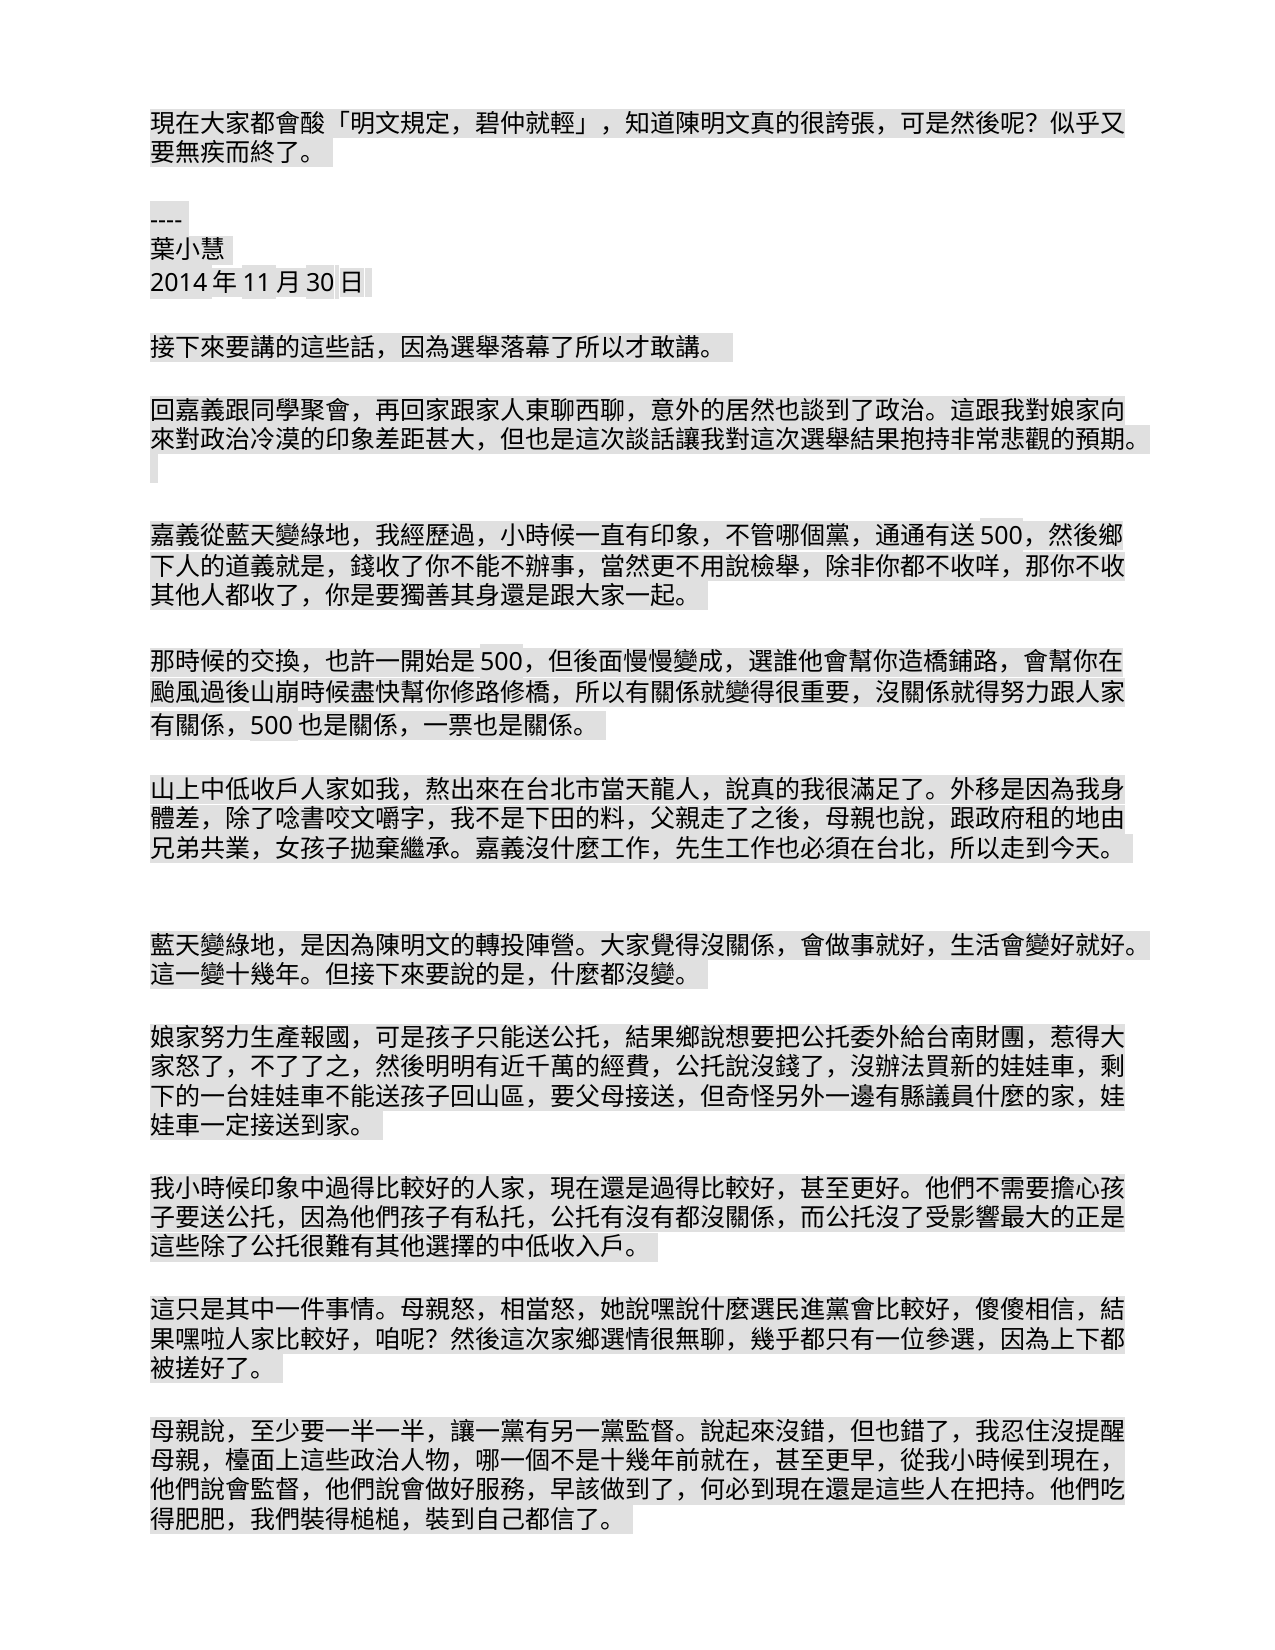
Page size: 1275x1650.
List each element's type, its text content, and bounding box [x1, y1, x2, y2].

text 陳醫師好 「卡韓政變 (162)：政治所為何事？ 」文中看到一點問題，陳碧仲是否應為「蔡」碧仲，為「法務部」次長。 陳明文在我小時候，也就是30年前更久就已經在嘉義政壇活躍，有印象的正好是他從國民黨變成民進黨，然後嘉義縣就一路民進黨執政至今，高雄都變天了，嘉義縣依舊綠茫茫，地方生活還是青筍筍。為此，我在2014年曾經寫了一篇選舉感想文紀錄。 現在大家都會酸「明文規定，碧仲就輕」，知道陳明文真的很誇張，可是然後呢？似乎又要無疾而終了。 ---- 葉小慧 2014年11月30日 接下來要講的這些話，因為選舉落幕了所以才敢講。 回嘉義跟同學聚會，再回家跟家人東聊西聊，意外的居然也談到了政治。這跟我對娘家向來對政治冷漠的印象差距甚大，但也是這次談話讓我對這次選舉結果抱持非常悲觀的預期。 嘉義從藍天變綠地，我經歷過，小時候一直有印象，不管哪個黨，通通有送500，然後鄉下人的道義就是，錢收了你不能不辦事，當然更不用說檢舉，除非你都不收咩，那你不收其他人都收了，你是要獨善其身還是跟大家一起。 那時候的交換，也許一開始是500，但後面慢慢變成，選誰他會幫你造橋鋪路，會幫你在颱風過後山崩時候盡快幫你修路修橋，所以有關係就變得很重要，沒關係就得努力跟人家有關係，500也是關係，一票也是關係。 山上中低收戶人家如我，熬出來在台北市當天龍人，說真的我很滿足了。外移是因為我身體差，除了唸書咬文嚼字，我不是下田的料，父親走了之後，母親也說，跟政府租的地由兄弟共業，女孩子拋棄繼承。嘉義沒什麼工作，先生工作也必須在台北，所以走到今天。 藍天變綠地，是因為陳明文的轉投陣營。大家覺得沒關係，會做事就好，生活會變好就好。這一變十幾年。但接下來要說的是，什麼都沒變。 娘家努力生產報國，可是孩子只能送公托，結果鄉說想要把公托委外給台南財團，惹得大家怒了，不了了之，然後明明有近千萬的經費，公托說沒錢了，沒辦法買新的娃娃車，剩下的一台娃娃車不能送孩子回山區，要父母接送，但奇怪另外一邊有縣議員什麼的家，娃娃車一定接送到家。 我小時候印象中過得比較好的人家，現在還是過得比較好，甚至更好。他們不需要擔心孩子要送公托，因為他們孩子有私托，公托有沒有都沒關係，而公托沒了受影響最大的正是這些除了公托很難有其他選擇的中低收入戶。 這只是其中一件事情。母親怒，相當怒，她說嘿說什麼選民進黨會比較好，傻傻相信，結果嘿啦人家比較好，咱呢？然後這次家鄉選情很無聊，幾乎都只有一位參選，因為上下都被搓好了。 母親說，至少要一半一半，讓一黨有另一黨監督。說起來沒錯，但也錯了，我忍住沒提醒母親，檯面上這些政治人物，哪一個不是十幾年前就在，甚至更早，從我小時候到現在，他們說會監督，他們說會做好服務，早該做到了，何必到現在還是這些人在把持。他們吃得肥肥，我們裝得槌槌，裝到自己都信了。 我跟某人爭論，說聯考制度對小時候我這種窮苦人家才是公平的。因為我以前不需要補習，憑自己努力憑自己衝刺，一樣可以上省女上國立大學，我可以走出循環。現在人說的公平正義，都是中產階級的公平正義，根本不是我們這種弱勢者的。中產階級他們要別人賺到的他們也要，別人享受的他們也要，這才是真的，所以教改怎麼改？就這樣改。 一切都是自私，而這個環境供養自私最好的土壤，真正底層的還期望這些自私的人會替自己想，腦袋真的不夠清醒。 我沒忍住，還是跟母親說，那妳可以表達自己的意見啊，她說「驚去吼郎砰砰」。這句話，真的在我心底開了一槍。 [150, 75, 1125, 1568]
